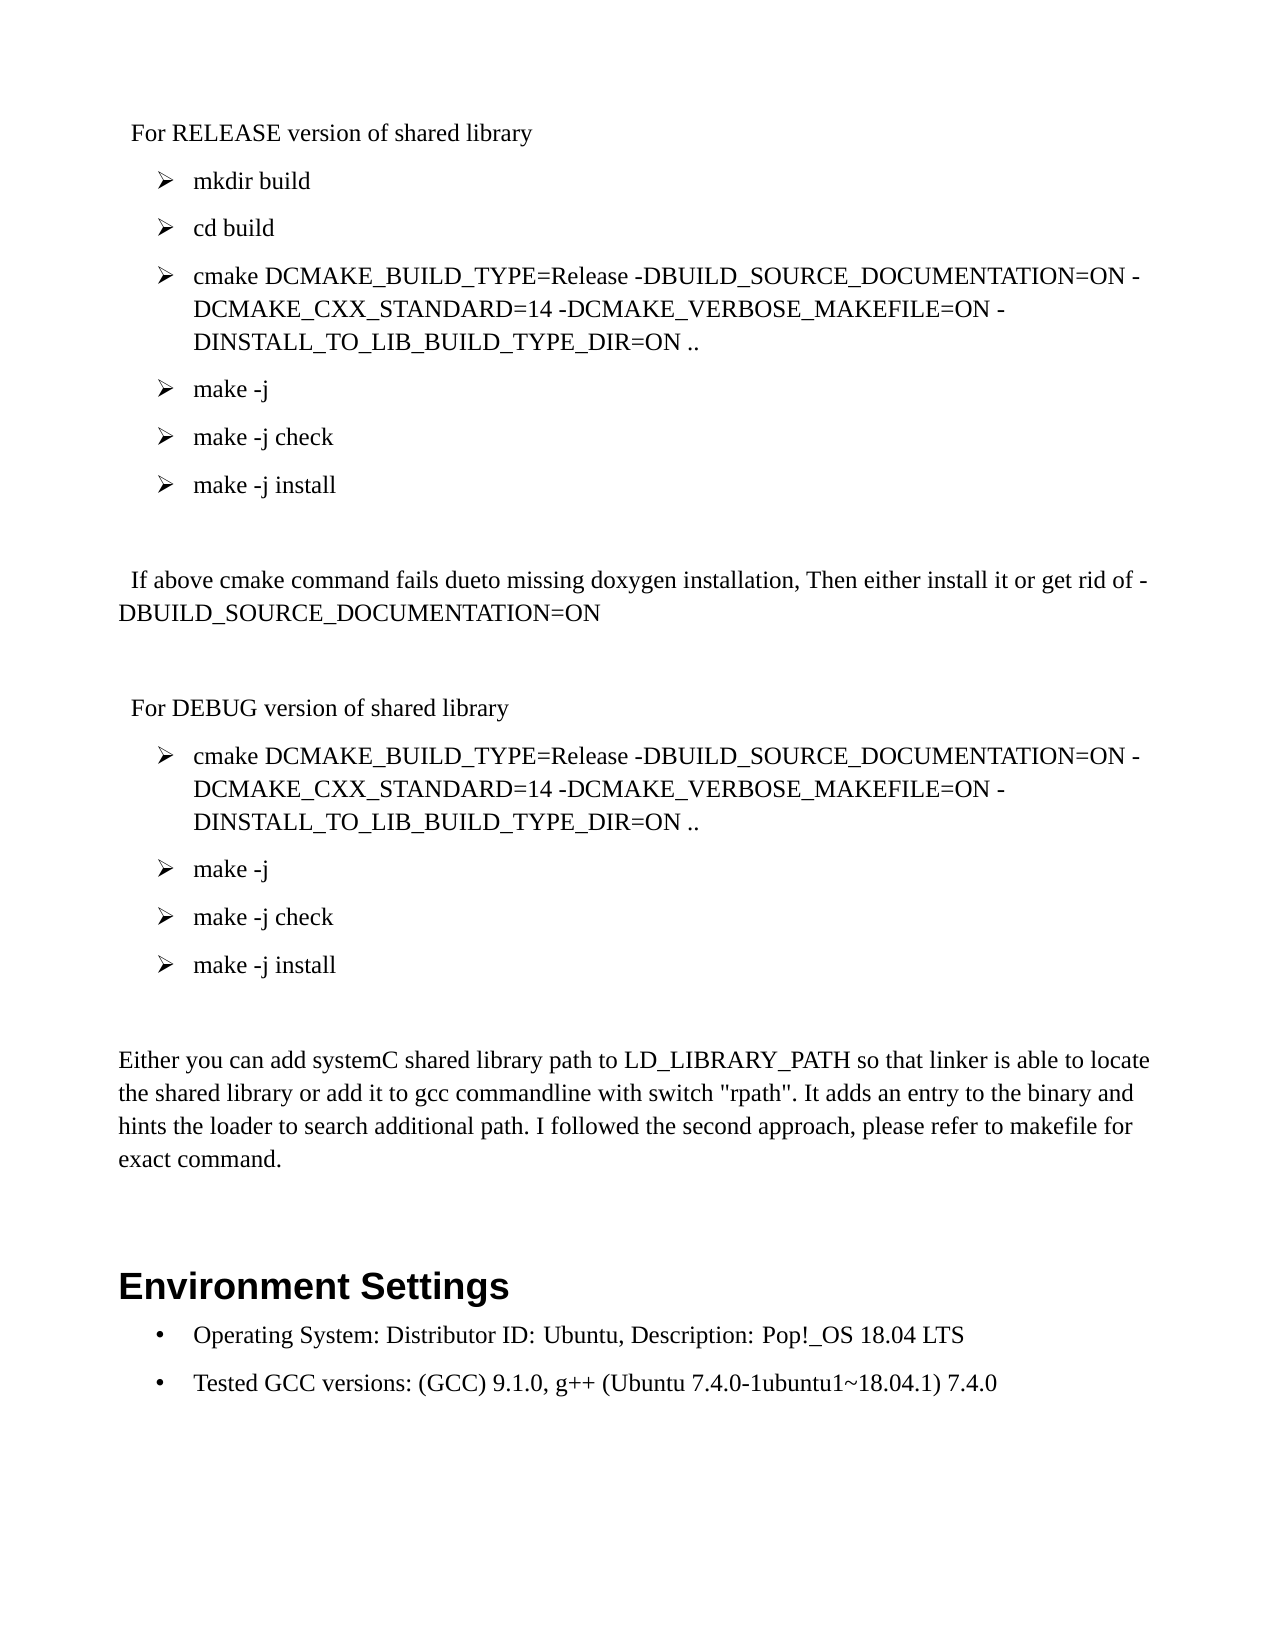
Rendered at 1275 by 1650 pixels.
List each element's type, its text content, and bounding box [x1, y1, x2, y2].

text For RELEASE version of shared library [118, 118, 1157, 147]
text If above cmake command fails dueto missing doxygen installation, Then either install it or get rid of -DBUILD_SOURCE_DOCUMENTATION=ON [118, 565, 1157, 627]
list Operating System: Distributor ID: Ubuntu, Description: Pop!_OS 18.04 LTS [156, 1320, 1157, 1349]
list make -j install [156, 950, 1157, 978]
list make -j check [156, 902, 1157, 931]
subtitle Environment Settings [118, 1264, 1157, 1308]
list make -j [156, 854, 1157, 883]
list make -j check [156, 422, 1157, 451]
list make -j [156, 374, 1157, 403]
list cmake DCMAKE_BUILD_TYPE=Release -DBUILD_SOURCE_DOCUMENTATION=ON -DCMAKE_CXX_STANDARD=14 -DCMAKE_VERBOSE_MAKEFILE=ON -DINSTALL_TO_LIB_BUILD_TYPE_DIR=ON .. [156, 261, 1157, 356]
list mkdir build [156, 166, 1157, 194]
list cd build [156, 213, 1157, 242]
list cmake DCMAKE_BUILD_TYPE=Release -DBUILD_SOURCE_DOCUMENTATION=ON -DCMAKE_CXX_STANDARD=14 -DCMAKE_VERBOSE_MAKEFILE=ON -DINSTALL_TO_LIB_BUILD_TYPE_DIR=ON .. [156, 741, 1157, 836]
text For DEBUG version of shared library [118, 693, 1157, 722]
list make -j install [156, 470, 1157, 498]
text Either you can add systemC shared library path to LD_LIBRARY_PATH so that linker is able to locate the shared library or add it to gcc commandline with switch "rpath". It adds an entry to the binary and hints the loader to search additional path. I followed the second approach, please refer to makefile for exact command. [118, 1045, 1157, 1173]
list Tested GCC versions: (GCC) 9.1.0, g++ (Ubuntu 7.4.0-1ubuntu1~18.04.1) 7.4.0 [156, 1368, 1157, 1397]
